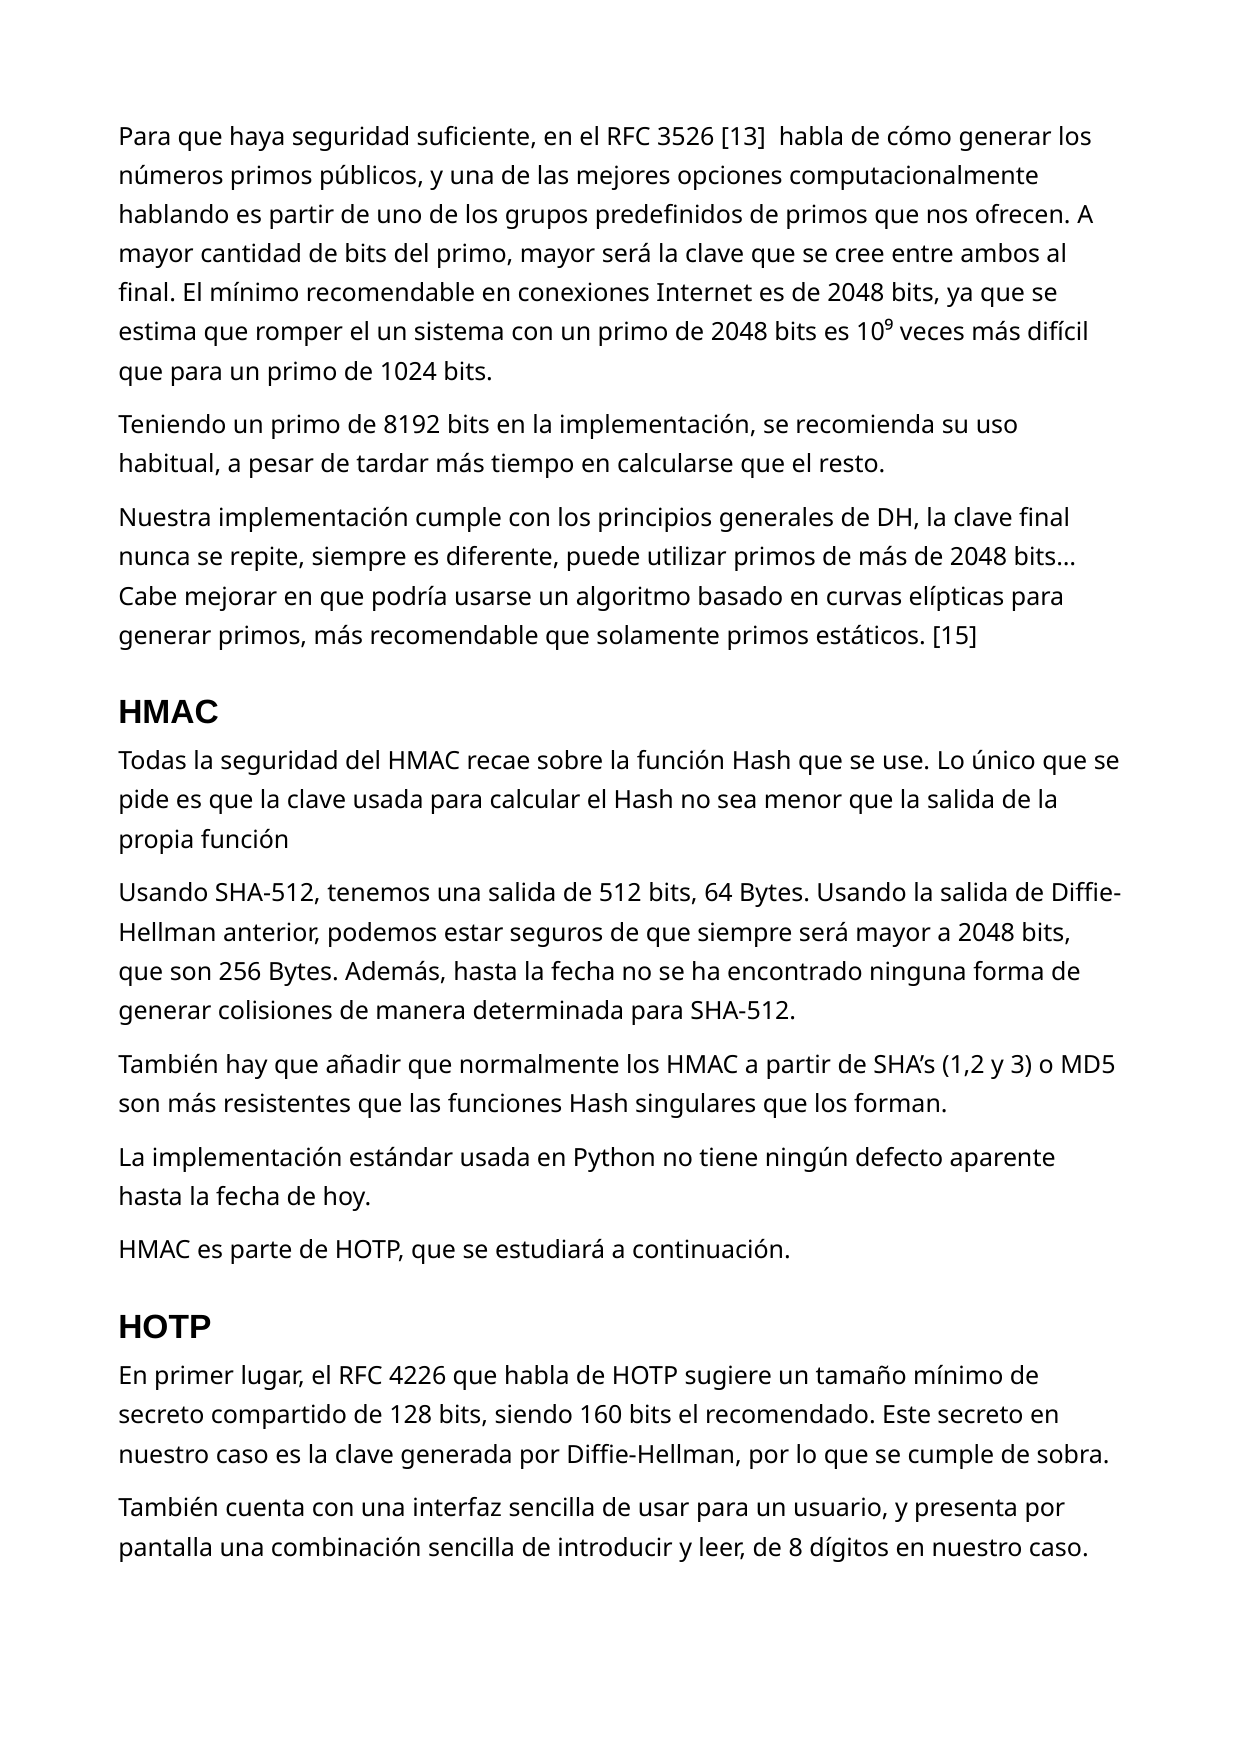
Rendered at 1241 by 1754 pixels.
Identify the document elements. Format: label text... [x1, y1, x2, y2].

subtitle HOTP [118, 1307, 1122, 1345]
text HMAC es parte de HOTP, que se estudiará a continuación. [118, 1232, 1122, 1266]
text Usando SHA-512, tenemos una salida de 512 bits, 64 Bytes. Usando la salida de Diffie-Hellman anterior, podemos estar seguros de que siempre será mayor a 2048 bits, que son 256 Bytes. Además, hasta la fecha no se ha encontrado ninguna forma de generar colisiones de manera determinada para SHA-512. [118, 875, 1122, 1027]
text La implementación estándar usada en Python no tiene ningún defecto aparente hasta la fecha de hoy. [118, 1139, 1122, 1212]
text Teniendo un primo de 8192 bits en la implementación, se recomienda su uso habitual, a pesar de tardar más tiempo en calcularse que el resto. [118, 407, 1122, 480]
text También hay que añadir que normalmente los HMAC a partir de SHA’s (1,2 y 3) o MD5 son más resistentes que las funciones Hash singulares que los forman. [118, 1046, 1122, 1119]
text En primer lugar, el RFC 4226 que habla de HOTP sugiere un tamaño mínimo de secreto compartido de 128 bits, siendo 160 bits el recomendado. Este secreto en nuestro caso es la clave generada por Diffie-Hellman, por lo que se cumple de sobra. [118, 1358, 1122, 1470]
text Para que haya seguridad suficiente, en el RFC 3526 [13] habla de cómo generar los números primos públicos, y una de las mejores opciones computacionalmente hablando es partir de uno de los grupos predefinidos de primos que nos ofrecen. A mayor cantidad de bits del primo, mayor será la clave que se cree entre ambos al final. El mínimo recomendable en conexiones Internet es de 2048 bits, ya que se estima que romper el un sistema con un primo de 2048 bits es 10⁹ veces más difícil que para un primo de 1024 bits. [118, 118, 1122, 387]
text Todas la seguridad del HMAC recae sobre la función Hash que se use. Lo único que se pide es que la clave usada para calcular el Hash no sea menor que la salida de la propia función [118, 743, 1122, 855]
subtitle HMAC [118, 692, 1122, 731]
text Nuestra implementación cumple con los principios generales de DH, la clave final nunca se repite, siempre es diferente, puede utilizar primos de más de 2048 bits… Cabe mejorar en que podría usarse un algoritmo basado en curvas elípticas para generar primos, más recomendable que solamente primos estáticos. [15] [118, 500, 1122, 651]
text También cuenta con una interfaz sencilla de usar para un usuario, y presenta por pantalla una combinación sencilla de introducir y leer, de 8 dígitos en nuestro caso. [118, 1490, 1122, 1563]
